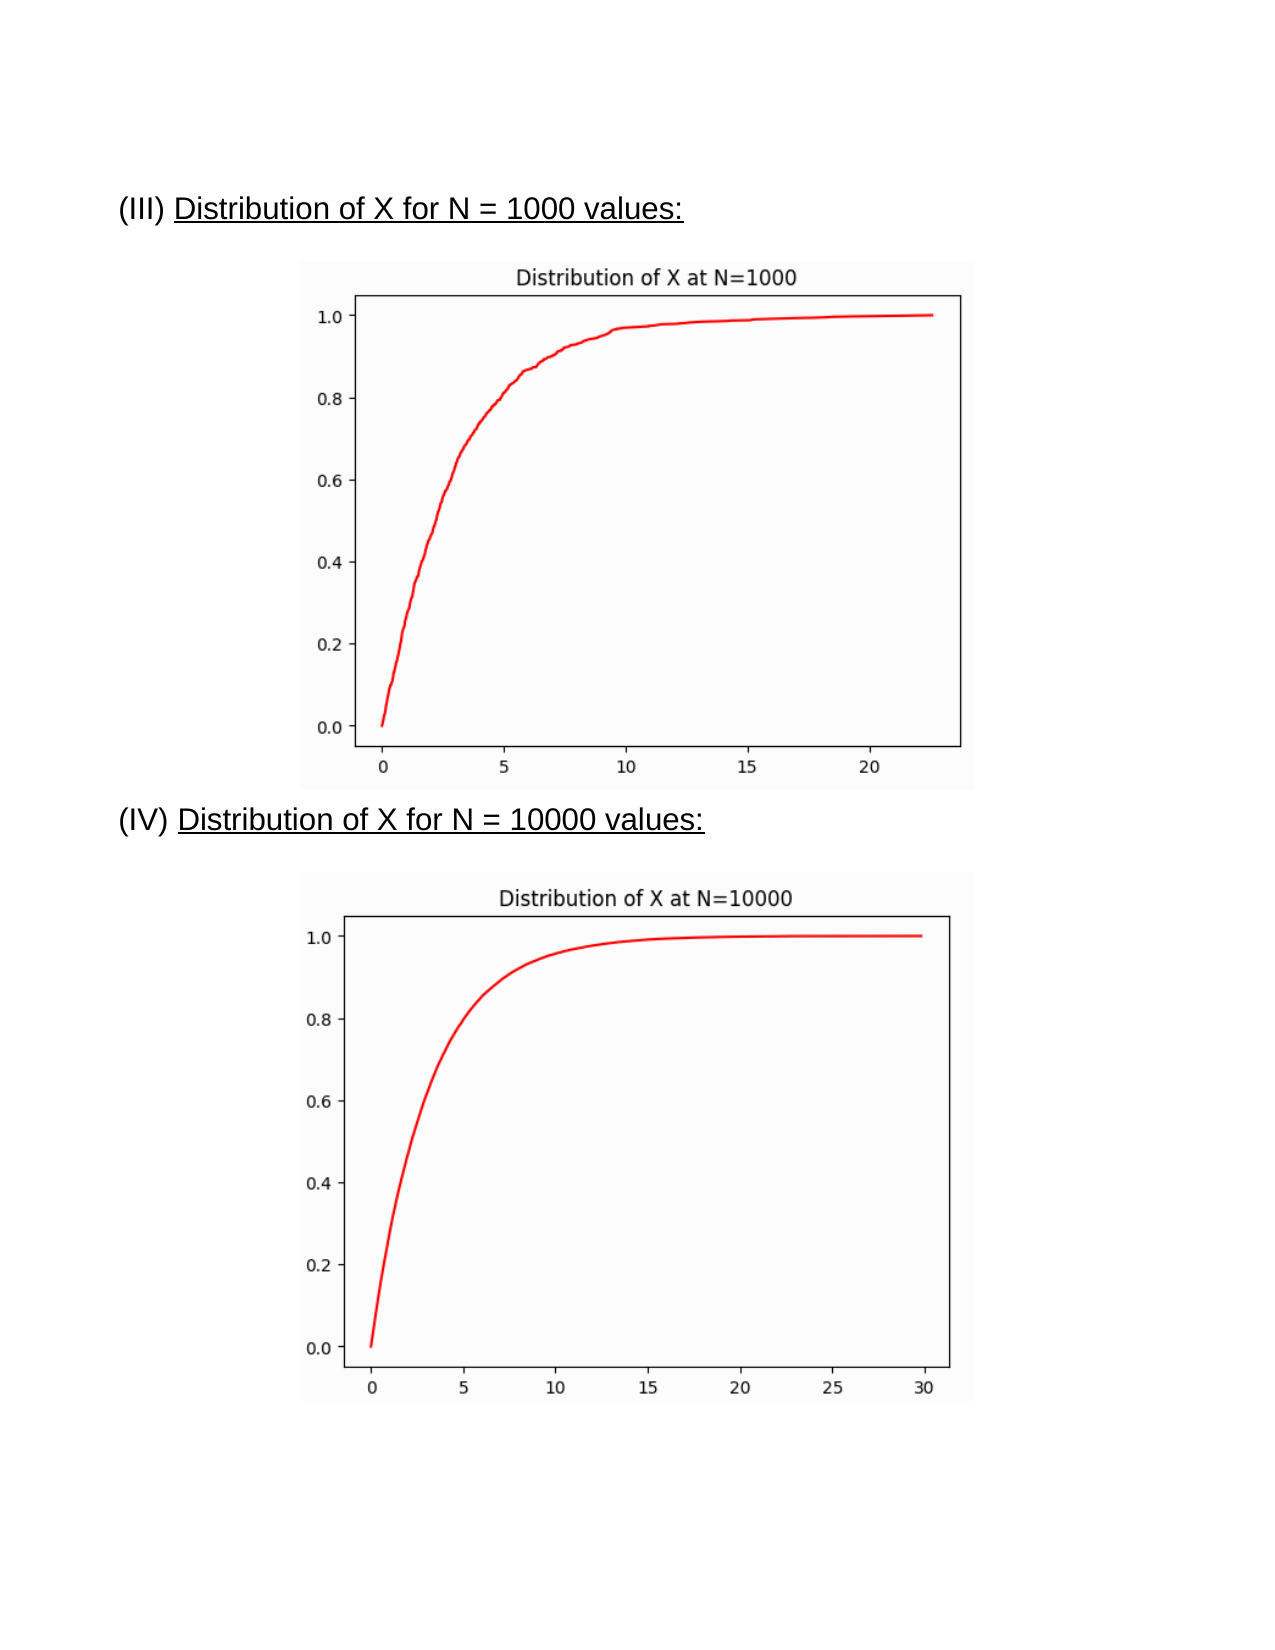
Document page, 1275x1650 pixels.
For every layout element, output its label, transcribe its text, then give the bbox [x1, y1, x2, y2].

text (III) Distribution of X for N = 1000 values: [118, 190, 1157, 226]
text (IV) Distribution of X for N = 10000 values: [118, 801, 1157, 837]
picture [300, 872, 976, 1401]
picture [300, 261, 976, 790]
